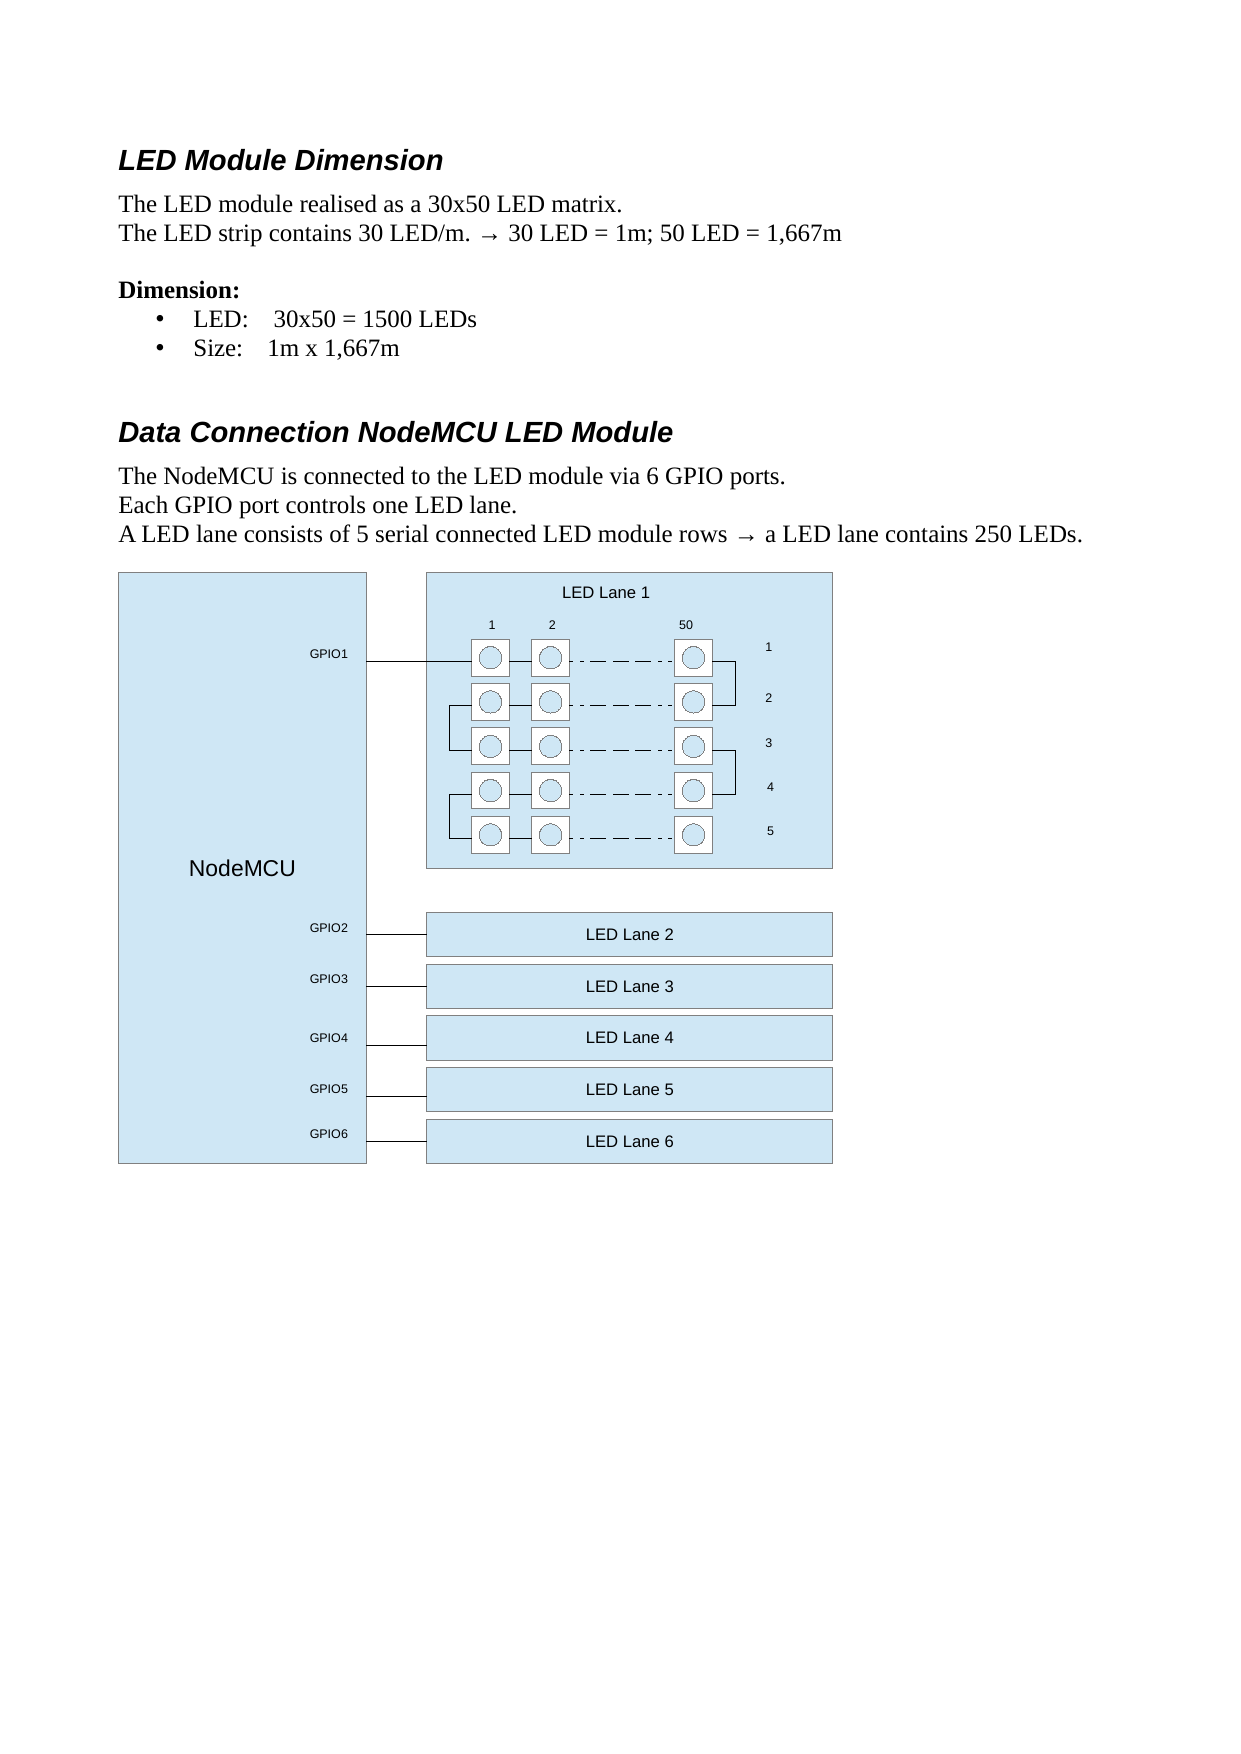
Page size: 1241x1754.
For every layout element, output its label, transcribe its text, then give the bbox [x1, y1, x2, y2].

text The LED strip contains 30 LED/m. → 30 LED = 1m; 50 LED = 1,667m [118, 218, 1122, 247]
list Size: 1m x 1,667m [156, 333, 1122, 362]
list LED: 30x50 = 1500 LEDs [156, 304, 1122, 333]
text The NodeMCU is connected to the LED module via 6 GPIO ports. Each GPIO port controls one LED lane. A LED lane consists of 5 serial connected LED module rows → a LED lane contains 250 LEDs. [118, 461, 1122, 548]
subtitle LED Module Dimension [118, 143, 1122, 177]
subtitle Data Connection NodeMCU LED Module [118, 415, 1122, 449]
text The LED module realised as a 30x50 LED matrix. [118, 189, 1122, 218]
text Dimension: [118, 275, 1122, 304]
